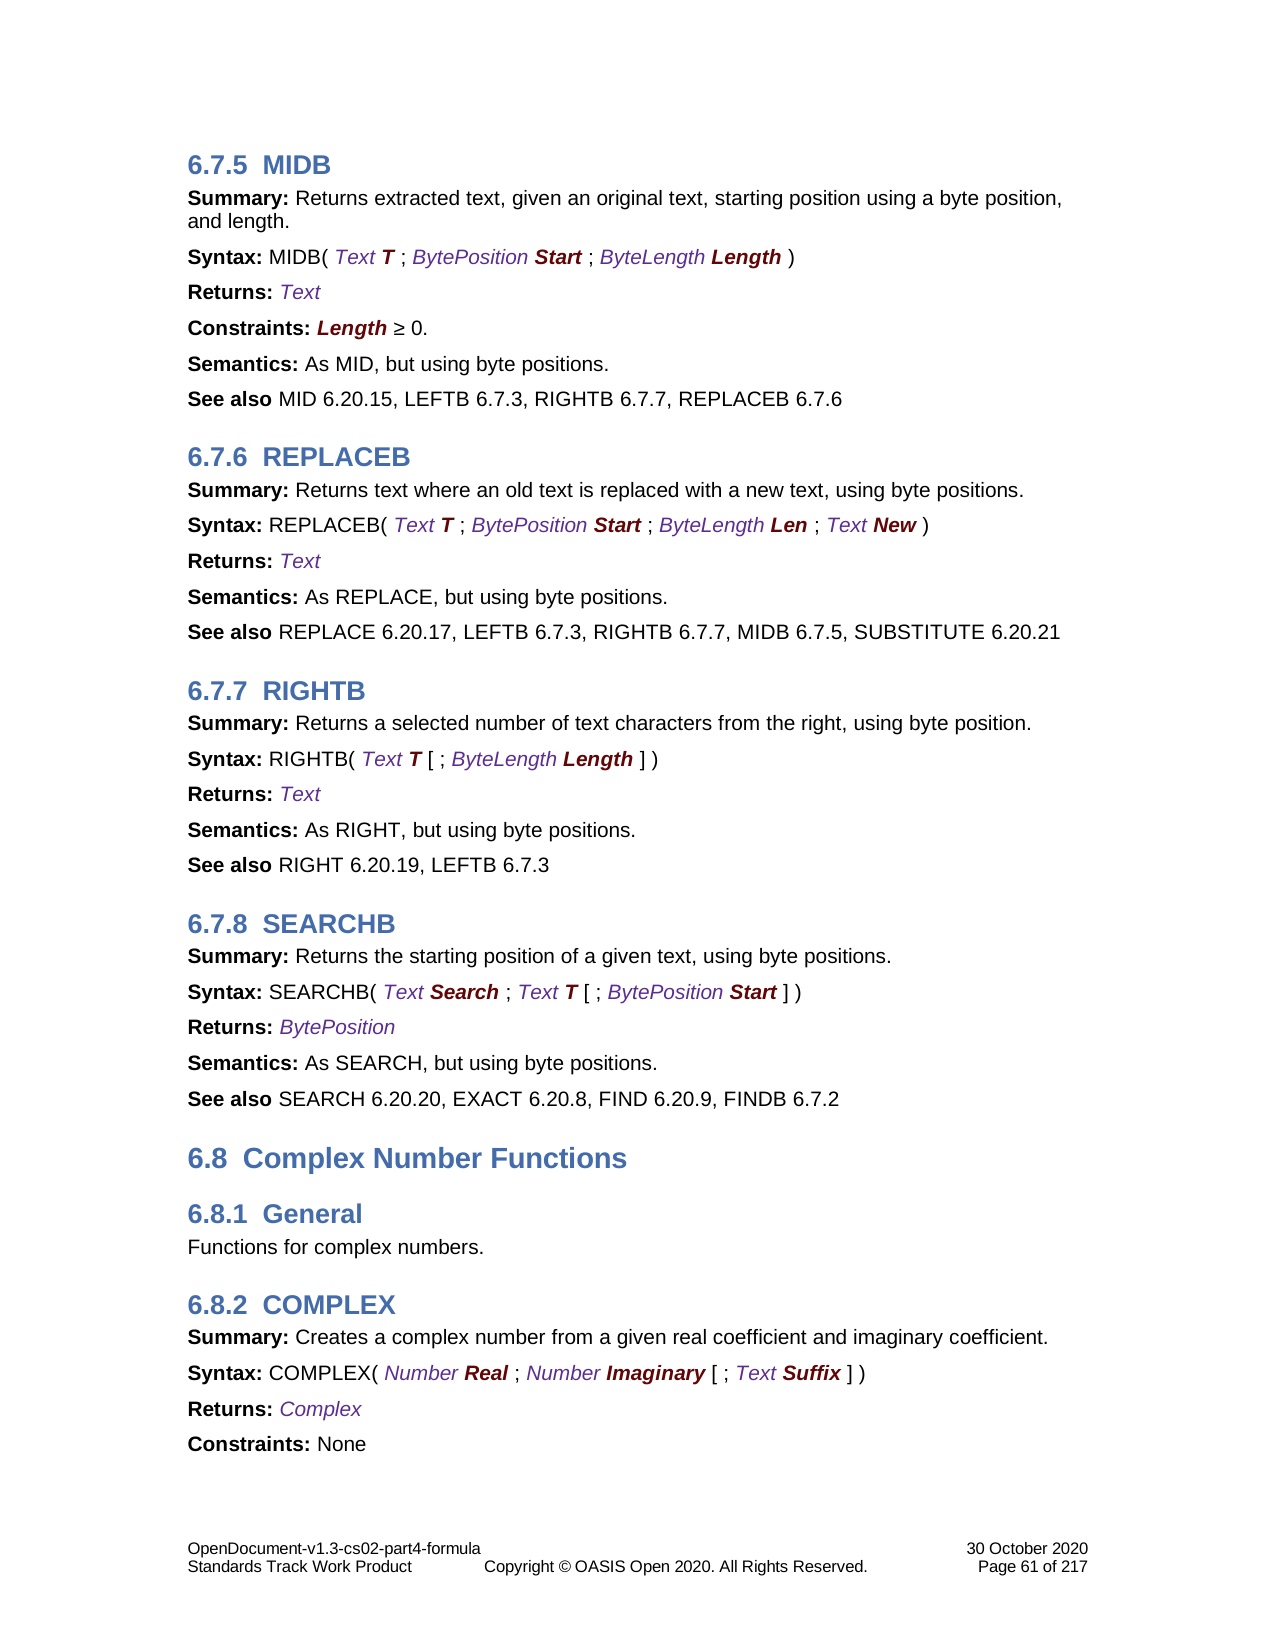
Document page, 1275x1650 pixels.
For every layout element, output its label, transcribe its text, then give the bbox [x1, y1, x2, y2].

text Returns: Text [187, 549, 1088, 573]
subtitle COMPLEX [187, 1290, 1088, 1320]
text Summary: Returns extracted text, given an original text, starting position using a byte position, and length. [187, 186, 1088, 233]
text See also REPLACE 6.20.17, LEFTB 6.7.3, RIGHTB 6.7.7, MIDB 6.7.5, SUBSTITUTE 6.20.21 [187, 621, 1088, 644]
text Summary: Returns text where an old text is replaced with a new text, using byte positions. [187, 478, 1088, 502]
text Returns: Text [187, 281, 1088, 304]
text Returns: BytePosition [187, 1016, 1088, 1039]
text Syntax: REPLACEB( Text T ; BytePosition Start ; ByteLength Len ; Text New ) [187, 514, 1088, 537]
subtitle General [187, 1199, 1088, 1229]
text Semantics: As RIGHT, but using byte positions. [187, 818, 1088, 842]
subtitle RIGHTB [187, 675, 1088, 705]
subtitle REPLACEB [187, 442, 1088, 472]
subtitle SEARCHB [187, 908, 1088, 938]
text Syntax: SEARCHB( Text Search ; Text T [ ; BytePosition Start ] ) [187, 980, 1088, 1004]
text Semantics: As REPLACE, but using byte positions. [187, 585, 1088, 609]
text Constraints: Length ≥ 0. [187, 316, 1088, 340]
text See also SEARCH 6.20.20, EXACT 6.20.8, FIND 6.20.9, FINDB 6.7.2 [187, 1087, 1088, 1111]
text Returns: Text [187, 783, 1088, 806]
text Summary: Creates a complex number from a given real coefficient and imaginary coefficient. [187, 1326, 1088, 1349]
text Syntax: COMPLEX( Number Real ; Number Imaginary [ ; Text Suffix ] ) [187, 1361, 1088, 1385]
text Syntax: RIGHTB( Text T [ ; ByteLength Length ] ) [187, 747, 1088, 771]
subtitle MIDB [187, 150, 1088, 180]
text See also MID 6.20.15, LEFTB 6.7.3, RIGHTB 6.7.7, REPLACEB 6.7.6 [187, 388, 1088, 411]
text Returns: Complex [187, 1397, 1088, 1421]
text Semantics: As SEARCH, but using byte positions. [187, 1051, 1088, 1075]
text Summary: Returns a selected number of text characters from the right, using byte position. [187, 711, 1088, 735]
text Functions for complex numbers. [187, 1235, 1088, 1259]
text Constraints: None [187, 1433, 1088, 1456]
text Syntax: MIDB( Text T ; BytePosition Start ; ByteLength Length ) [187, 245, 1088, 269]
subtitle Complex Number Functions [187, 1142, 1088, 1174]
text Semantics: As MID, but using byte positions. [187, 352, 1088, 376]
text See also RIGHT 6.20.19, LEFTB 6.7.3 [187, 854, 1088, 877]
text Summary: Returns the starting position of a given text, using byte positions. [187, 944, 1088, 968]
